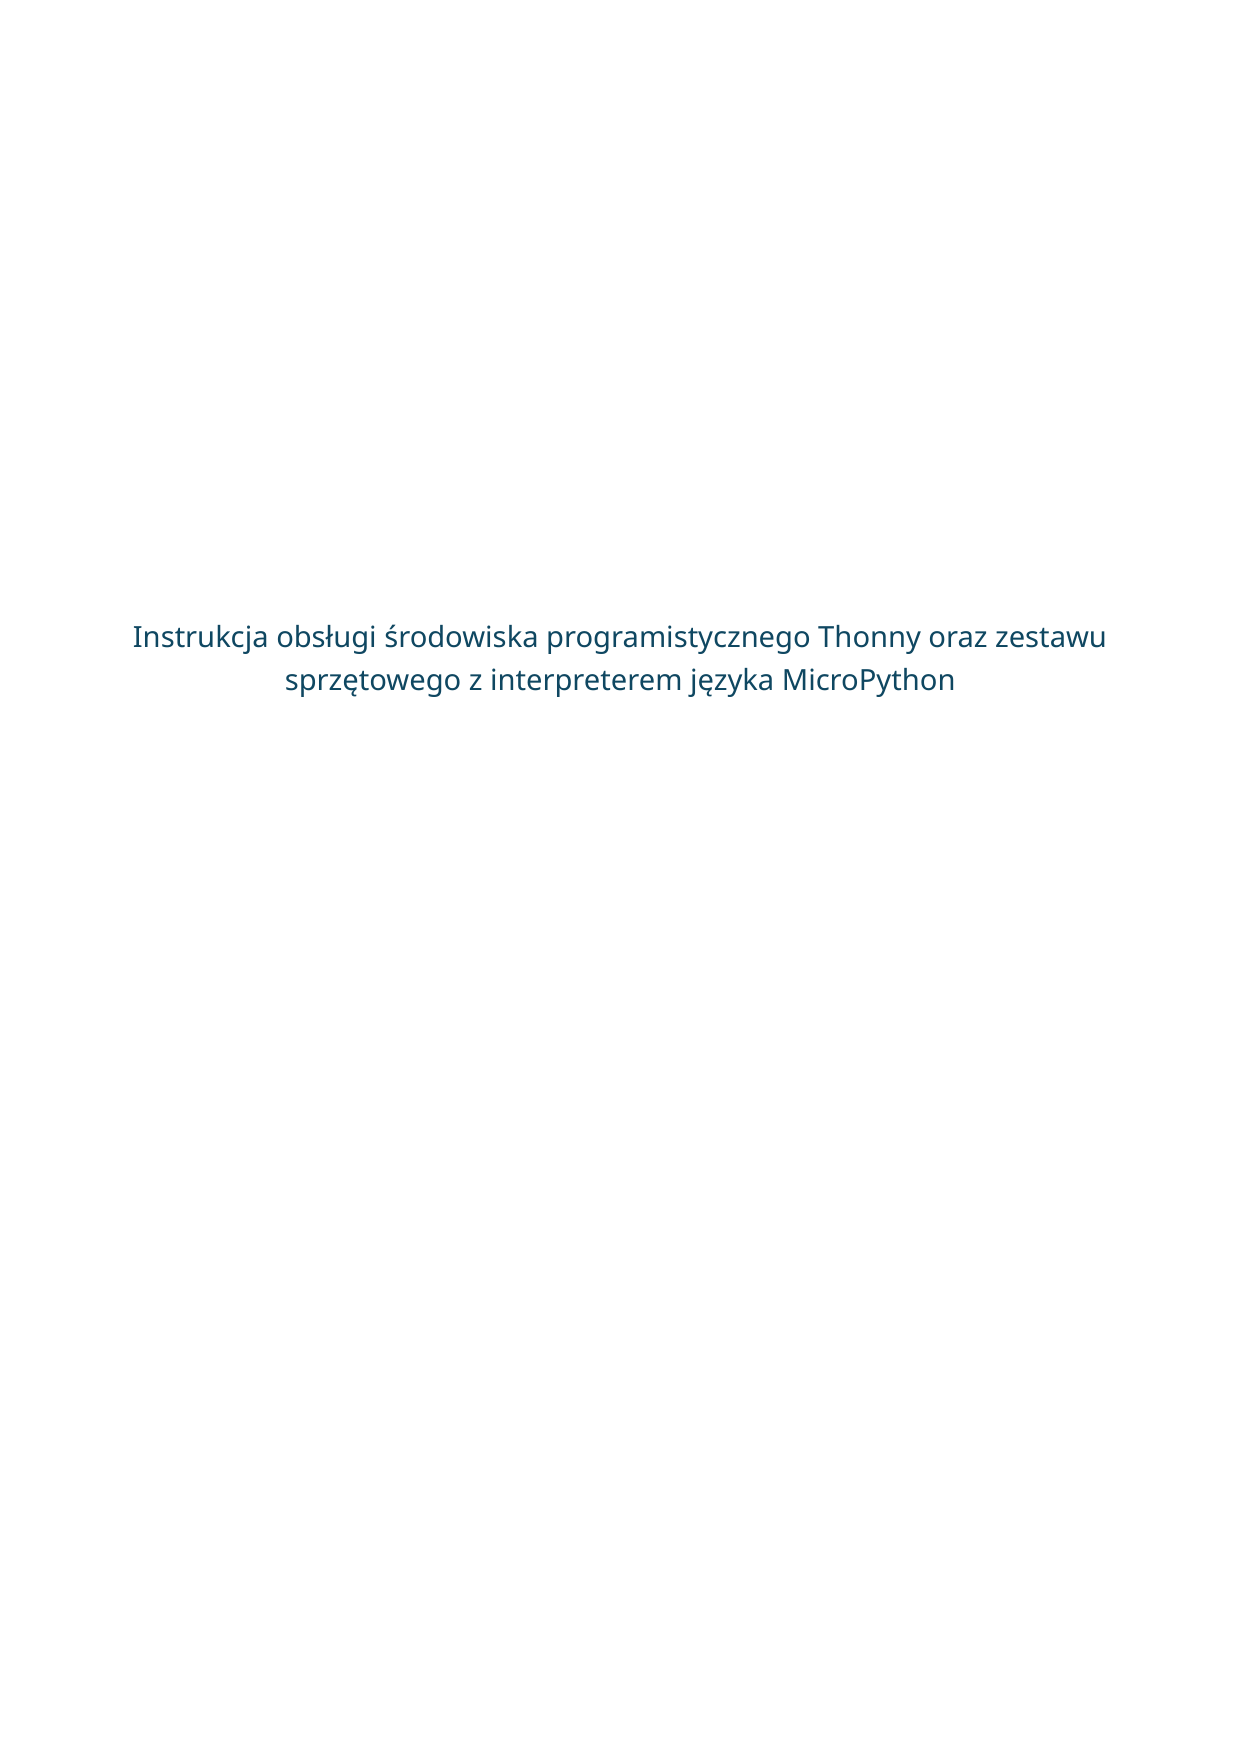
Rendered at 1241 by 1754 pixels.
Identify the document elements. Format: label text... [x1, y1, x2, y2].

subtitle Instrukcja obsługi środowiska programistycznego Thonny oraz zestawu sprzętowego z interpreterem języka MicroPython [75, 617, 1165, 699]
